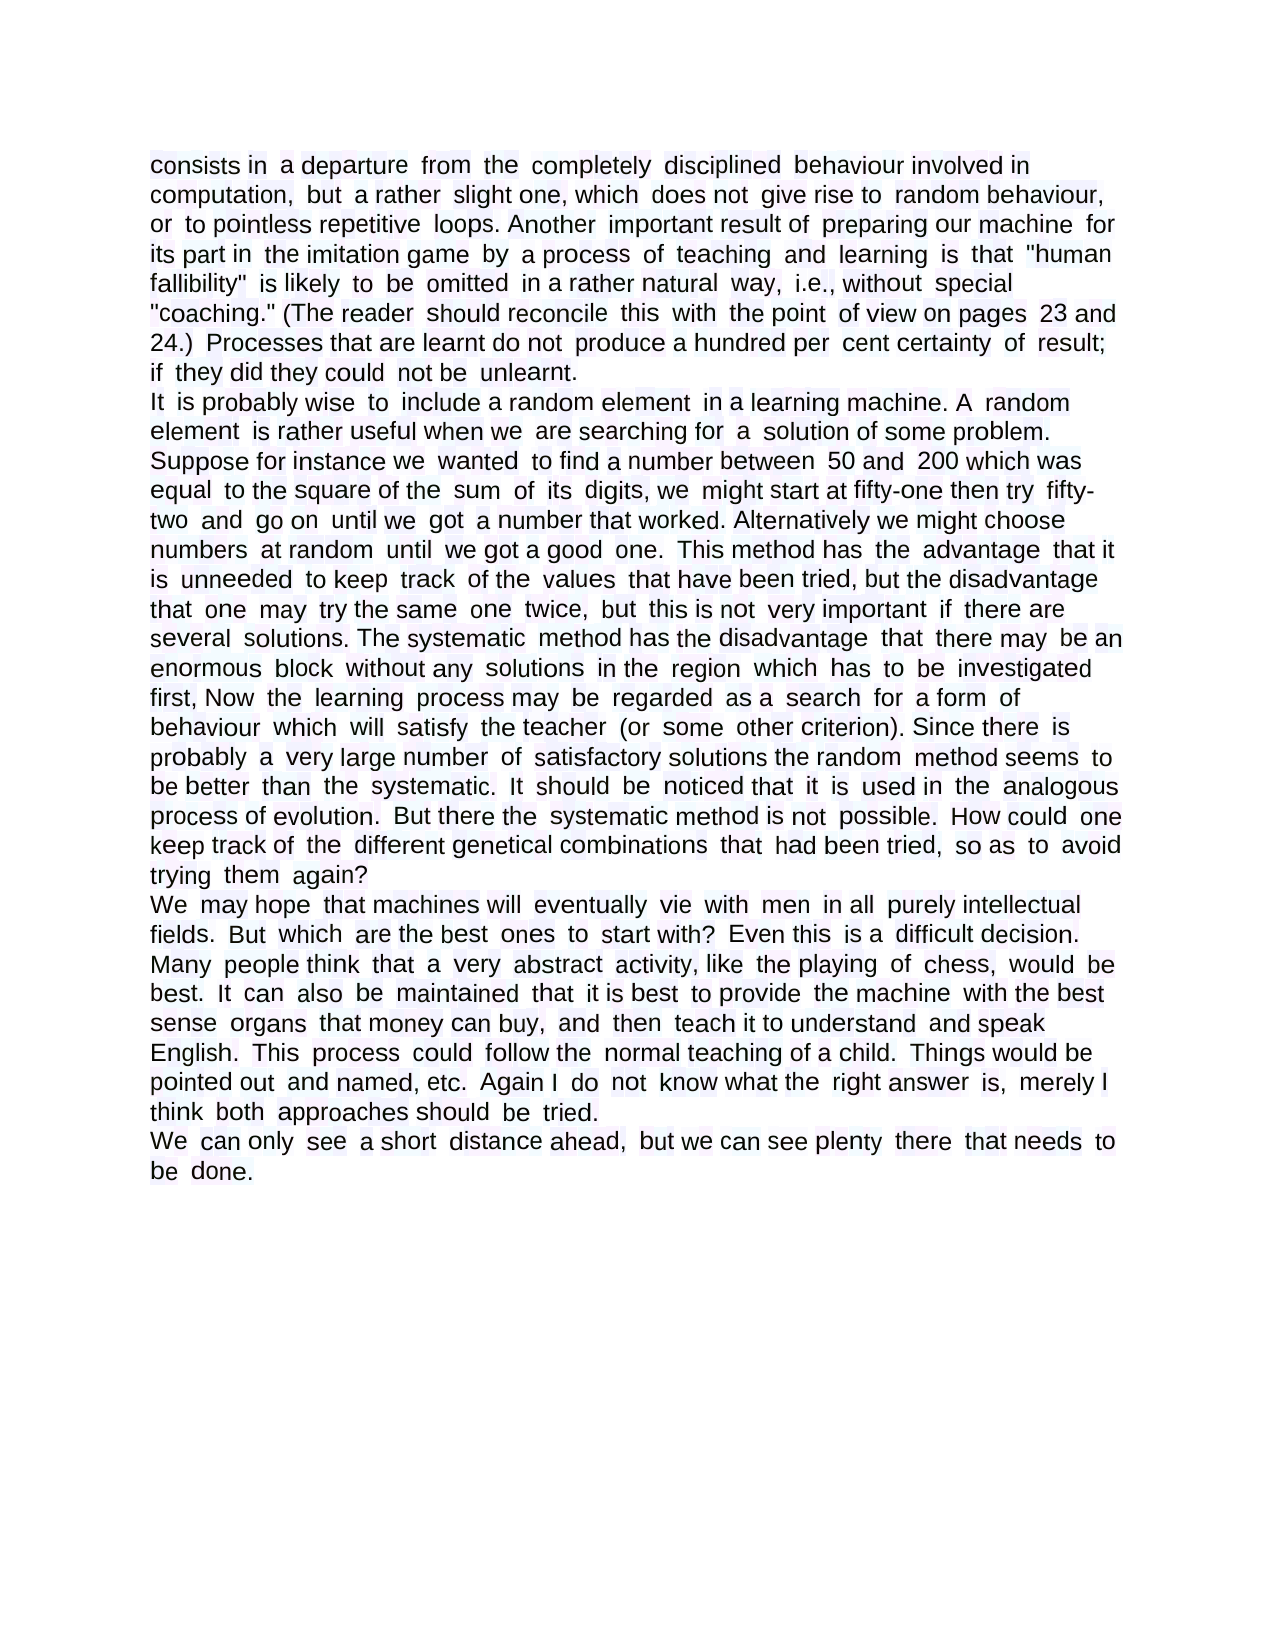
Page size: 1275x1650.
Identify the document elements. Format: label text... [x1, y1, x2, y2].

text It is probably wise to include a random element in a learning machine. A random element is rather useful when we are searching for a solution of some problem. Suppose for instance we wanted to find a number between 50 and 200 which was equal to the square of the sum of its digits, we might start at fifty-one then try fifty-two and go on until we got a number that worked. Alternatively we might choose numbers at random until we got a good one. This method has the advantage that it is unneeded to keep track of the values that have been tried, but the disadvantage that one may try the same one twice, but this is not very important if there are several solutions. The systematic method has the disadvantage that there may be an enormous block without any solutions in the region which has to be investigated first, Now the learning process may be regarded as a search for a form of behaviour which will satisfy the teacher (or some other criterion). Since there is probably a very large number of satisfactory solutions the random method seems to be better than the systematic. It should be noticed that it is used in the analogous process of evolution. But there the systematic method is not possible. How could one keep track of the different genetical combinations that had been tried, so as to avoid trying them again? [150, 387, 1125, 889]
text We may hope that machines will eventually vie with men in all purely intellectual fields. But which are the best ones to start with? Even this is a difficult decision. Many people think that a very abstract activity, like the playing of chess, would be best. It can also be maintained that it is best to provide the machine with the best sense organs that money can buy, and then teach it to understand and speak English. This process could follow the normal teaching of a child. Things would be pointed out and named, etc. Again I do not know what the right answer is, merely I think both approaches should be tried. [150, 889, 1125, 1126]
text We can only see a short distance ahead, but we can see plenty there that needs to be done. [165, 1126, 214, 1185]
text We can only see a short distance ahead, but we can see plenty there that needs to be done. [219, 1126, 1125, 1185]
text consists in a departure from the completely disciplined behaviour involved in computation, but a rather slight one, which does not give rise to random behaviour, or to pointless repetitive loops. Another important result of preparing our machine for its part in the imitation game by a process of teaching and learning is that "human fallibility" is likely to be omitted in a rather natural way, i.e., without special "coaching." (The reader should reconcile this with the point of view on pages 23 and 24.) Processes that are learnt do not produce a hundred per cent certainty of result; if they did they could not be unlearnt. [150, 150, 1125, 387]
